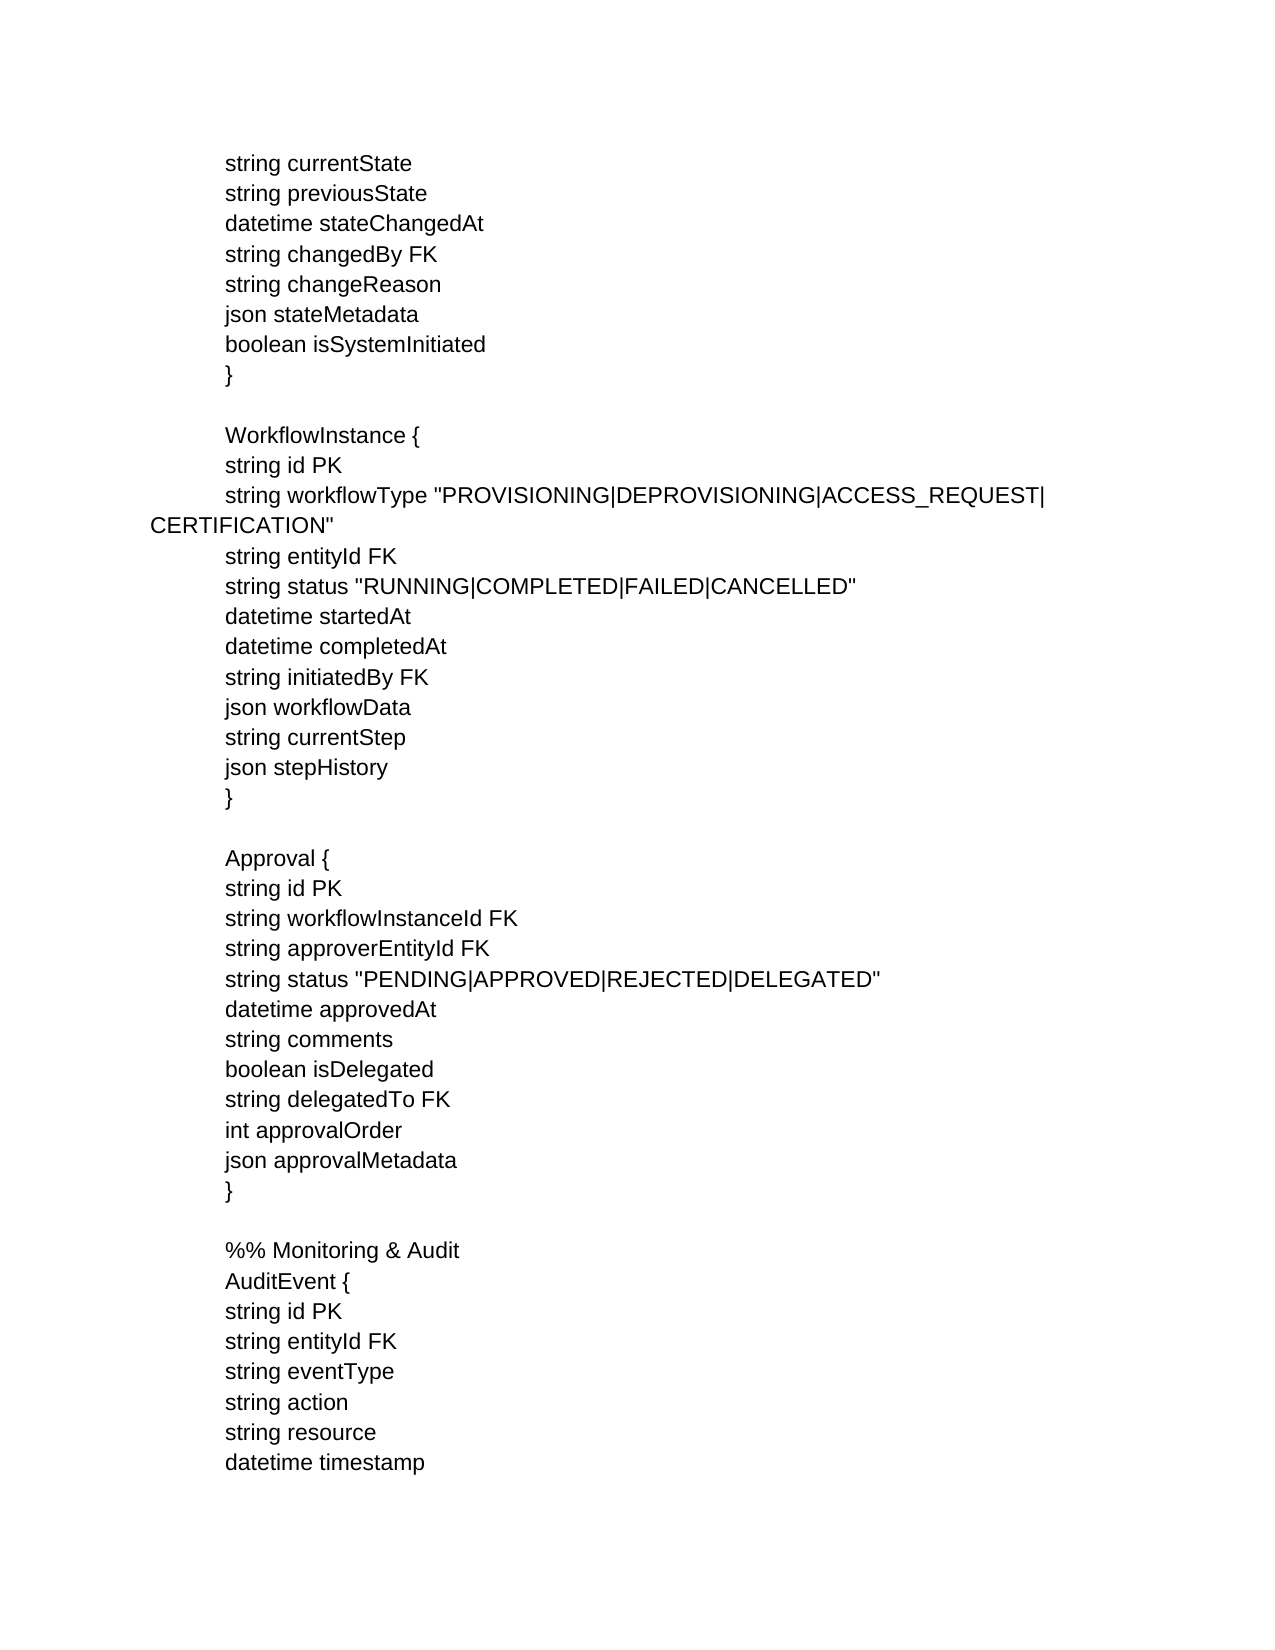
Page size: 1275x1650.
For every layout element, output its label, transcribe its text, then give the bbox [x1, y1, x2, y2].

text string previousState [150, 180, 1125, 207]
text string action [150, 1388, 1125, 1415]
text string currentStep [150, 724, 1125, 750]
text string resource [150, 1419, 1125, 1445]
text string workflowType "PROVISIONING|DEPROVISIONING|ACCESS_REQUEST|CERTIFICATION" [150, 482, 1125, 539]
text string entityId FK [150, 1328, 1125, 1354]
text datetime startedAt [150, 603, 1125, 629]
text datetime completedAt [150, 633, 1125, 660]
text string changeReason [150, 271, 1125, 297]
text string currentState [150, 150, 1125, 176]
text string id PK [150, 1298, 1125, 1324]
text WorkflowInstance { [150, 422, 1125, 448]
text AuditEvent { [150, 1268, 1125, 1294]
text string delegatedTo FK [150, 1086, 1125, 1113]
text } [150, 784, 1125, 811]
text string initiatedBy FK [150, 663, 1125, 690]
text string status "PENDING|APPROVED|REJECTED|DELEGATED" [150, 966, 1125, 992]
text json approvalMetadata [150, 1147, 1125, 1173]
text string eventType [150, 1358, 1125, 1385]
text int approvalOrder [150, 1117, 1125, 1143]
text string workflowInstanceId FK [150, 905, 1125, 932]
text json workflowData [150, 694, 1125, 720]
text json stateMetadata [150, 301, 1125, 327]
text datetime timestamp [150, 1449, 1125, 1475]
text datetime stateChangedAt [150, 210, 1125, 237]
text string approverEntityId FK [150, 935, 1125, 962]
text Approval { [150, 845, 1125, 871]
text boolean isDelegated [150, 1056, 1125, 1083]
text string entityId FK [150, 543, 1125, 569]
text string changedBy FK [150, 241, 1125, 267]
text } [150, 361, 1125, 388]
text boolean isSystemInitiated [150, 331, 1125, 358]
text string status "RUNNING|COMPLETED|FAILED|CANCELLED" [150, 573, 1125, 599]
text string id PK [150, 452, 1125, 478]
text datetime approvedAt [150, 996, 1125, 1022]
text string id PK [150, 875, 1125, 901]
text string comments [150, 1026, 1125, 1052]
text } [150, 1177, 1125, 1203]
text %% Monitoring & Audit [150, 1237, 1125, 1264]
text json stepHistory [150, 754, 1125, 781]
